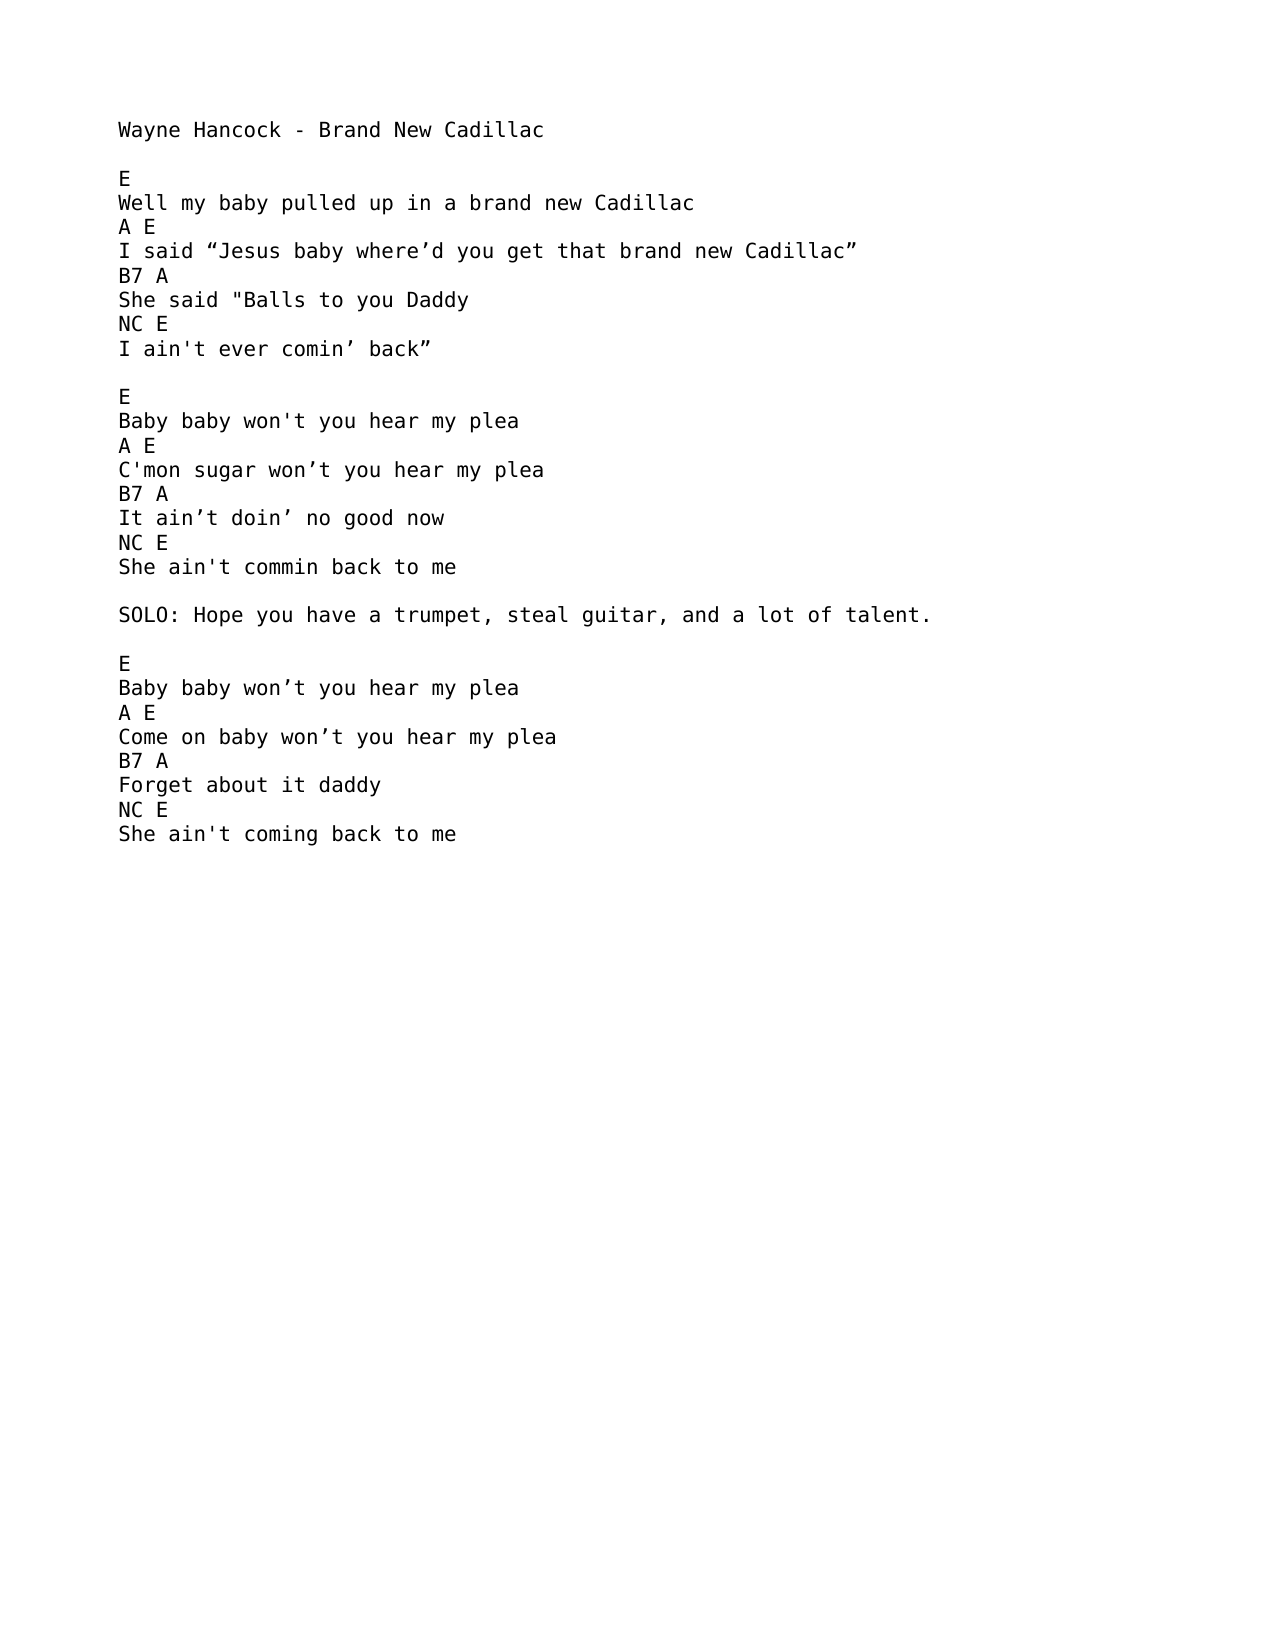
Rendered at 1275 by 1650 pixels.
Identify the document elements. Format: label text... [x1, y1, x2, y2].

text She said "Balls to you Daddy [118, 288, 1157, 312]
text E [118, 385, 1157, 409]
text Baby baby won’t you hear my plea [118, 676, 1157, 701]
text I ain't ever comin’ back” [118, 337, 1157, 361]
text SOLO: Hope you have a trumpet, steal guitar, and a lot of talent. [118, 603, 1157, 628]
text NC E [118, 798, 1157, 822]
text A E [118, 215, 1157, 239]
text E [118, 167, 1157, 191]
text NC E [118, 531, 1157, 555]
text B7 A [118, 482, 1157, 506]
text B7 A [118, 264, 1157, 288]
text C'mon sugar won’t you hear my plea [118, 458, 1157, 482]
text Baby baby won't you hear my plea [118, 409, 1157, 434]
text A E [118, 701, 1157, 725]
text Wayne Hancock - Brand New Cadillac [118, 118, 1157, 142]
text Forget about it daddy [118, 773, 1157, 798]
text A E [118, 434, 1157, 458]
text Come on baby won’t you hear my plea [118, 725, 1157, 749]
text She ain't commin back to me [118, 555, 1157, 579]
text NC E [118, 312, 1157, 337]
text I said “Jesus baby where’d you get that brand new Cadillac” [118, 239, 1157, 264]
text E [118, 652, 1157, 676]
text B7 A [118, 749, 1157, 773]
text She ain't coming back to me [118, 822, 1157, 846]
text It ain’t doin’ no good now [118, 506, 1157, 531]
text Well my baby pulled up in a brand new Cadillac [118, 191, 1157, 215]
